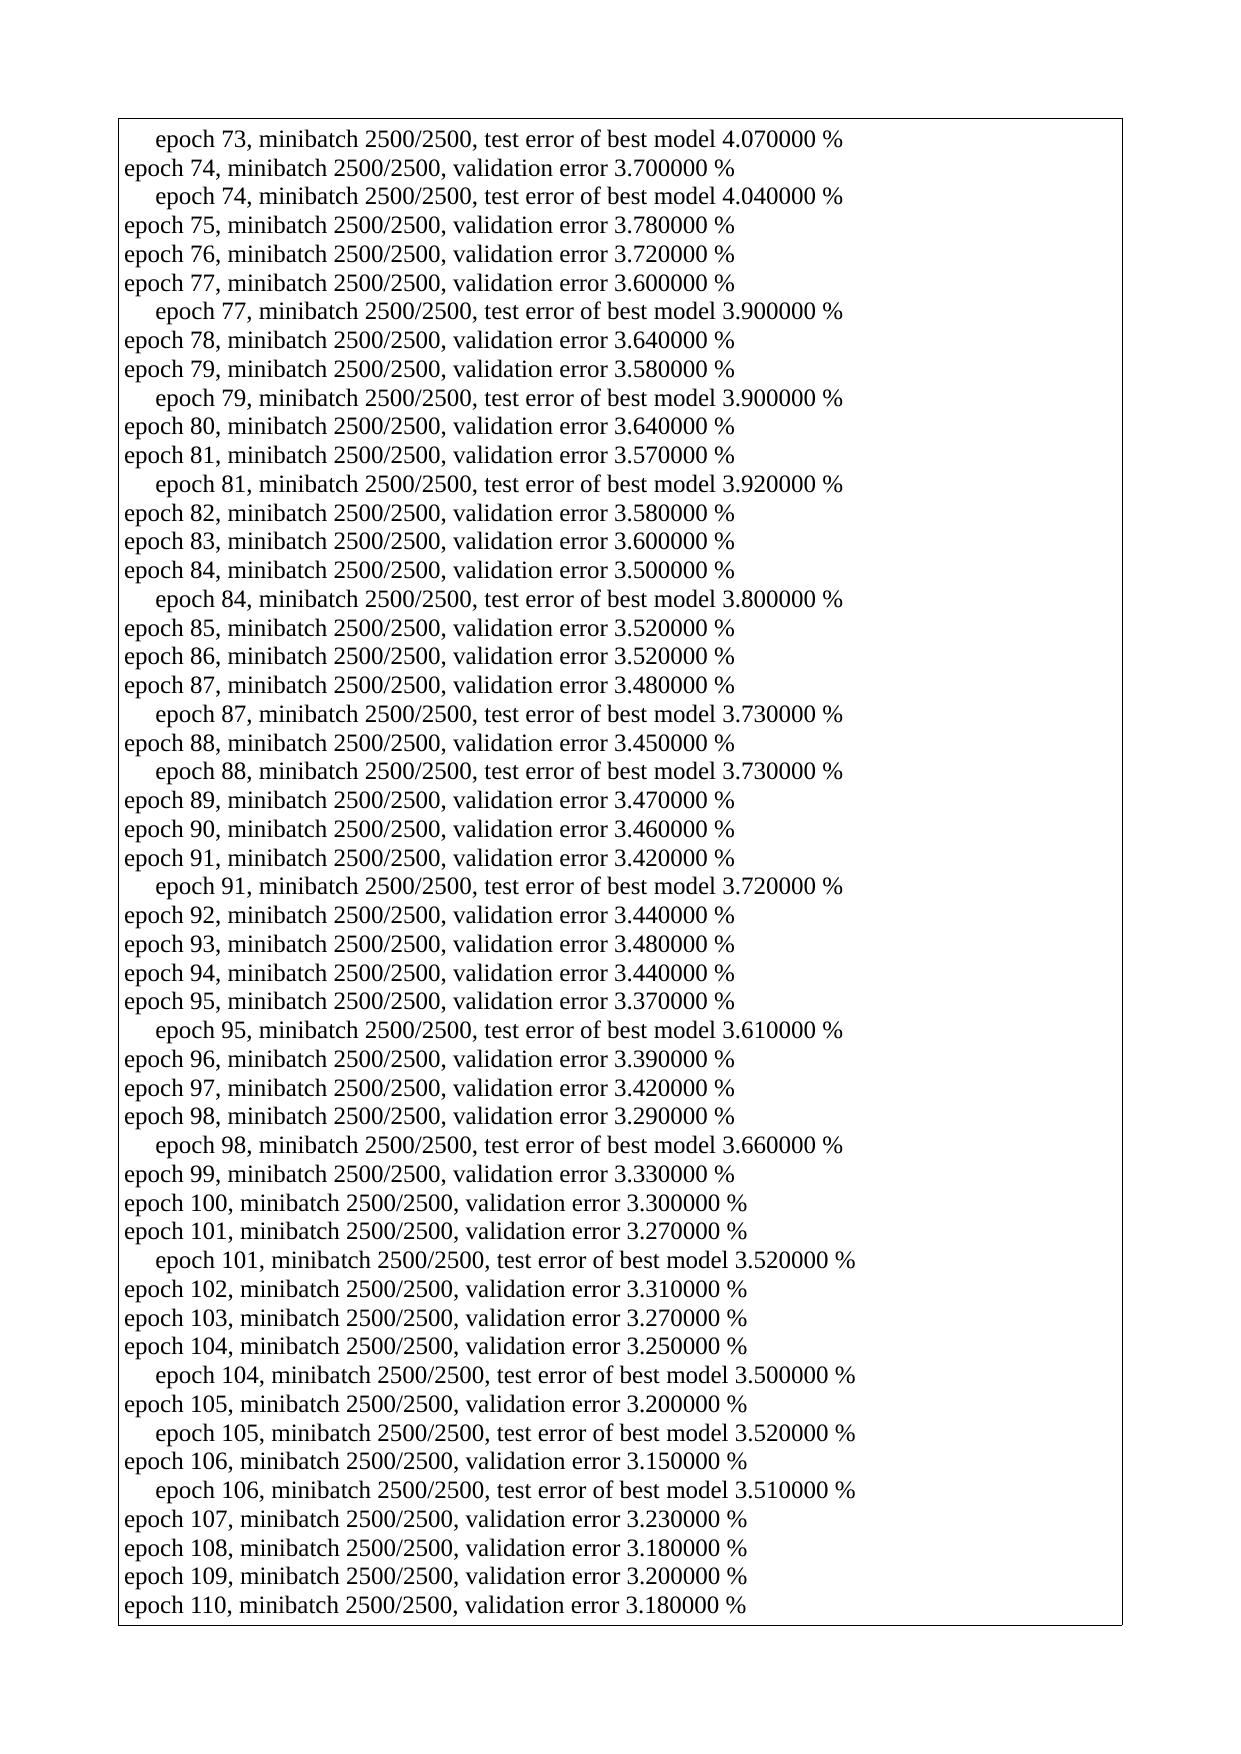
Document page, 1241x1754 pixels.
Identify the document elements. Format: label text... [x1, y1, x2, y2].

table_cell epoch 73, minibatch 2500/2500, test error of best model 4.070000 % epoch 74, minibatch 2500/2500, validation error 3.700000 % epoch 74, minibatch 2500/2500, test error of best model 4.040000 % epoch 75, minibatch 2500/2500, validation error 3.780000 % epoch 76, minibatch 2500/2500, validation error 3.720000 % epoch 77, minibatch 2500/2500, validation error 3.600000 % epoch 77, minibatch 2500/2500, test error of best model 3.900000 % epoch 78, minibatch 2500/2500, validation error 3.640000 % epoch 79, minibatch 2500/2500, validation error 3.580000 % epoch 79, minibatch 2500/2500, test error of best model 3.900000 % epoch 80, minibatch 2500/2500, validation error 3.640000 % epoch 81, minibatch 2500/2500, validation error 3.570000 % epoch 81, minibatch 2500/2500, test error of best model 3.920000 % epoch 82, minibatch 2500/2500, validation error 3.580000 % epoch 83, minibatch 2500/2500, validation error 3.600000 % epoch 84, minibatch 2500/2500, validation error 3.500000 % epoch 84, minibatch 2500/2500, test error of best model 3.800000 % epoch 85, minibatch 2500/2500, validation error 3.520000 % epoch 86, minibatch 2500/2500, validation error 3.520000 % epoch 87, minibatch 2500/2500, validation error 3.480000 % epoch 87, minibatch 2500/2500, test error of best model 3.730000 % epoch 88, minibatch 2500/2500, validation error 3.450000 % epoch 88, minibatch 2500/2500, test error of best model 3.730000 % epoch 89, minibatch 2500/2500, validation error 3.470000 % epoch 90, minibatch 2500/2500, validation error 3.460000 % epoch 91, minibatch 2500/2500, validation error 3.420000 % epoch 91, minibatch 2500/2500, test error of best model 3.720000 % epoch 92, minibatch 2500/2500, validation error 3.440000 % epoch 93, minibatch 2500/2500, validation error 3.480000 % epoch 94, minibatch 2500/2500, validation error 3.440000 % epoch 95, minibatch 2500/2500, validation error 3.370000 % epoch 95, minibatch 2500/2500, test error of best model 3.610000 % epoch 96, minibatch 2500/2500, validation error 3.390000 % epoch 97, minibatch 2500/2500, validation error 3.420000 % epoch 98, minibatch 2500/2500, validation error 3.290000 % epoch 98, minibatch 2500/2500, test error of best model 3.660000 % epoch 99, minibatch 2500/2500, validation error 3.330000 % epoch 100, minibatch 2500/2500, validation error 3.300000 % epoch 101, minibatch 2500/2500, validation error 3.270000 % epoch 101, minibatch 2500/2500, test error of best model 3.520000 % epoch 102, minibatch 2500/2500, validation error 3.310000 % epoch 103, minibatch 2500/2500, validation error 3.270000 % epoch 104, minibatch 2500/2500, validation error 3.250000 % epoch 104, minibatch 2500/2500, test error of best model 3.500000 % epoch 105, minibatch 2500/2500, validation error 3.200000 % epoch 105, minibatch 2500/2500, test error of best model 3.520000 % epoch 106, minibatch 2500/2500, validation error 3.150000 % epoch 106, minibatch 2500/2500, test error of best model 3.510000 % epoch 107, minibatch 2500/2500, validation error 3.230000 % epoch 108, minibatch 2500/2500, validation error 3.180000 % epoch 109, minibatch 2500/2500, validation error 3.200000 % epoch 110, minibatch 2500/2500, validation error 3.180000 % [119, 119, 1122, 1625]
